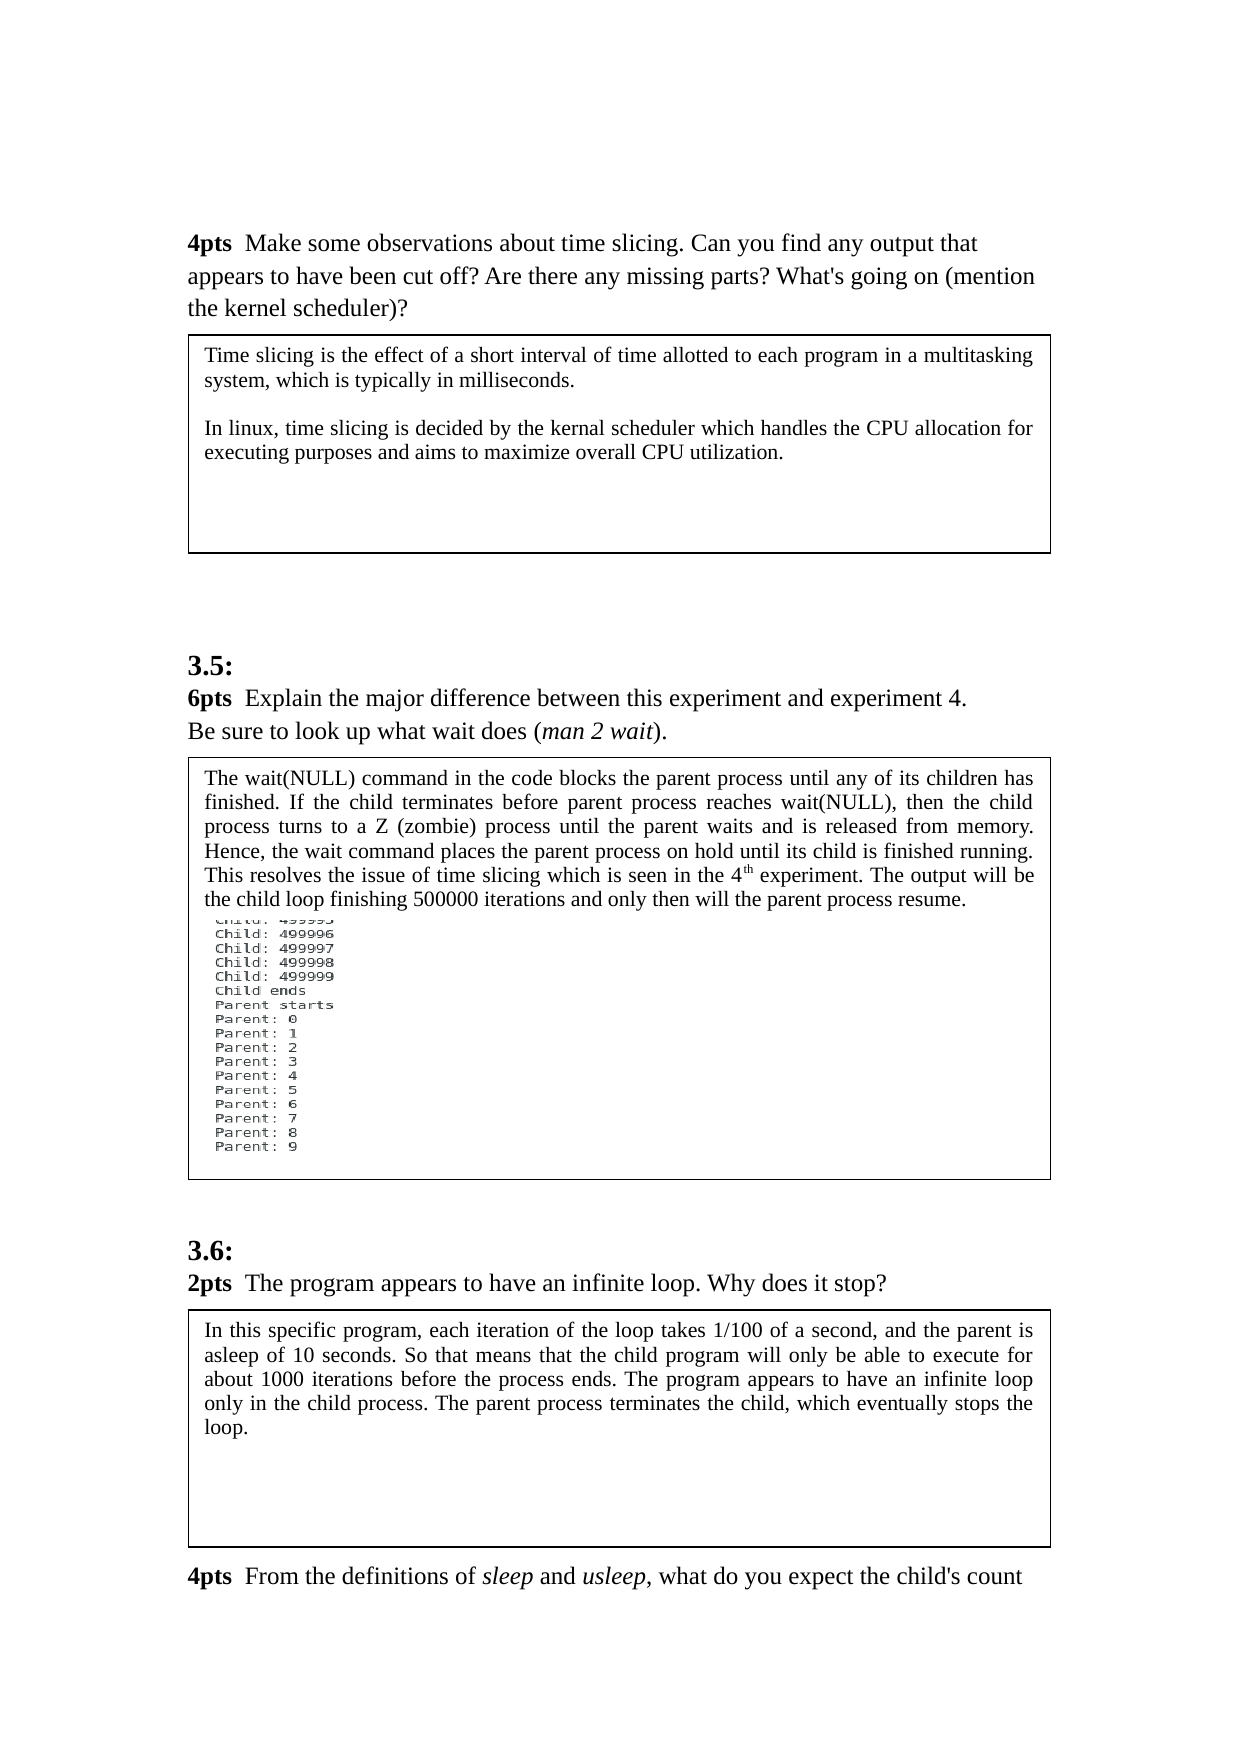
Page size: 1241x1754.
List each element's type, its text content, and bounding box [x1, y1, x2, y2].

text The wait(NULL) command in the code blocks the parent process until any of its children has finished. If the child terminates before parent process reaches wait(NULL), then the child process turns to a Z (zombie) process until the parent waits and is released from memory. Hence, the wait command places the parent process on hold until its child is finished running. This resolves the issue of time slicing which is seen in the 4th experiment. The output will be the child loop finishing 500000 iterations and only then will the parent process resume. [204, 766, 1035, 911]
text 4pts From the definitions of sleep and usleep, what do you expect the child's count [187, 1299, 1053, 1592]
text 3.5: [187, 649, 1053, 682]
text 6pts Explain the major difference between this experiment and experiment 4. [187, 682, 1053, 714]
text Time slicing is the effect of a short interval of time allotted to each program in a multitasking system, which is typically in milliseconds. [204, 343, 1035, 392]
text In this specific program, each iteration of the loop takes 1/100 of a second, and the parent is asleep of 10 seconds. So that means that the child program will only be able to execute for about 1000 iterations before the process ends. The program appears to have an infinite loop only in the child process. The parent process terminates the child, which eventually stops the loop. [204, 1318, 1035, 1439]
picture [215, 920, 460, 1156]
text 4pts Make some observations about time slicing. Can you find any output that appears to have been cut off? Are there any missing parts? What's going on (mention the kernel scheduler)? [187, 227, 1053, 324]
text 3.6: [187, 1234, 1053, 1267]
text Be sure to look up what wait does (man 2 wait). [187, 714, 1053, 747]
text In linux, time slicing is decided by the kernal scheduler which handles the CPU allocation for executing purposes and aims to maximize overall CPU utilization. [204, 416, 1035, 464]
text 2pts The program appears to have an infinite loop. Why does it stop? [187, 1267, 1053, 1299]
